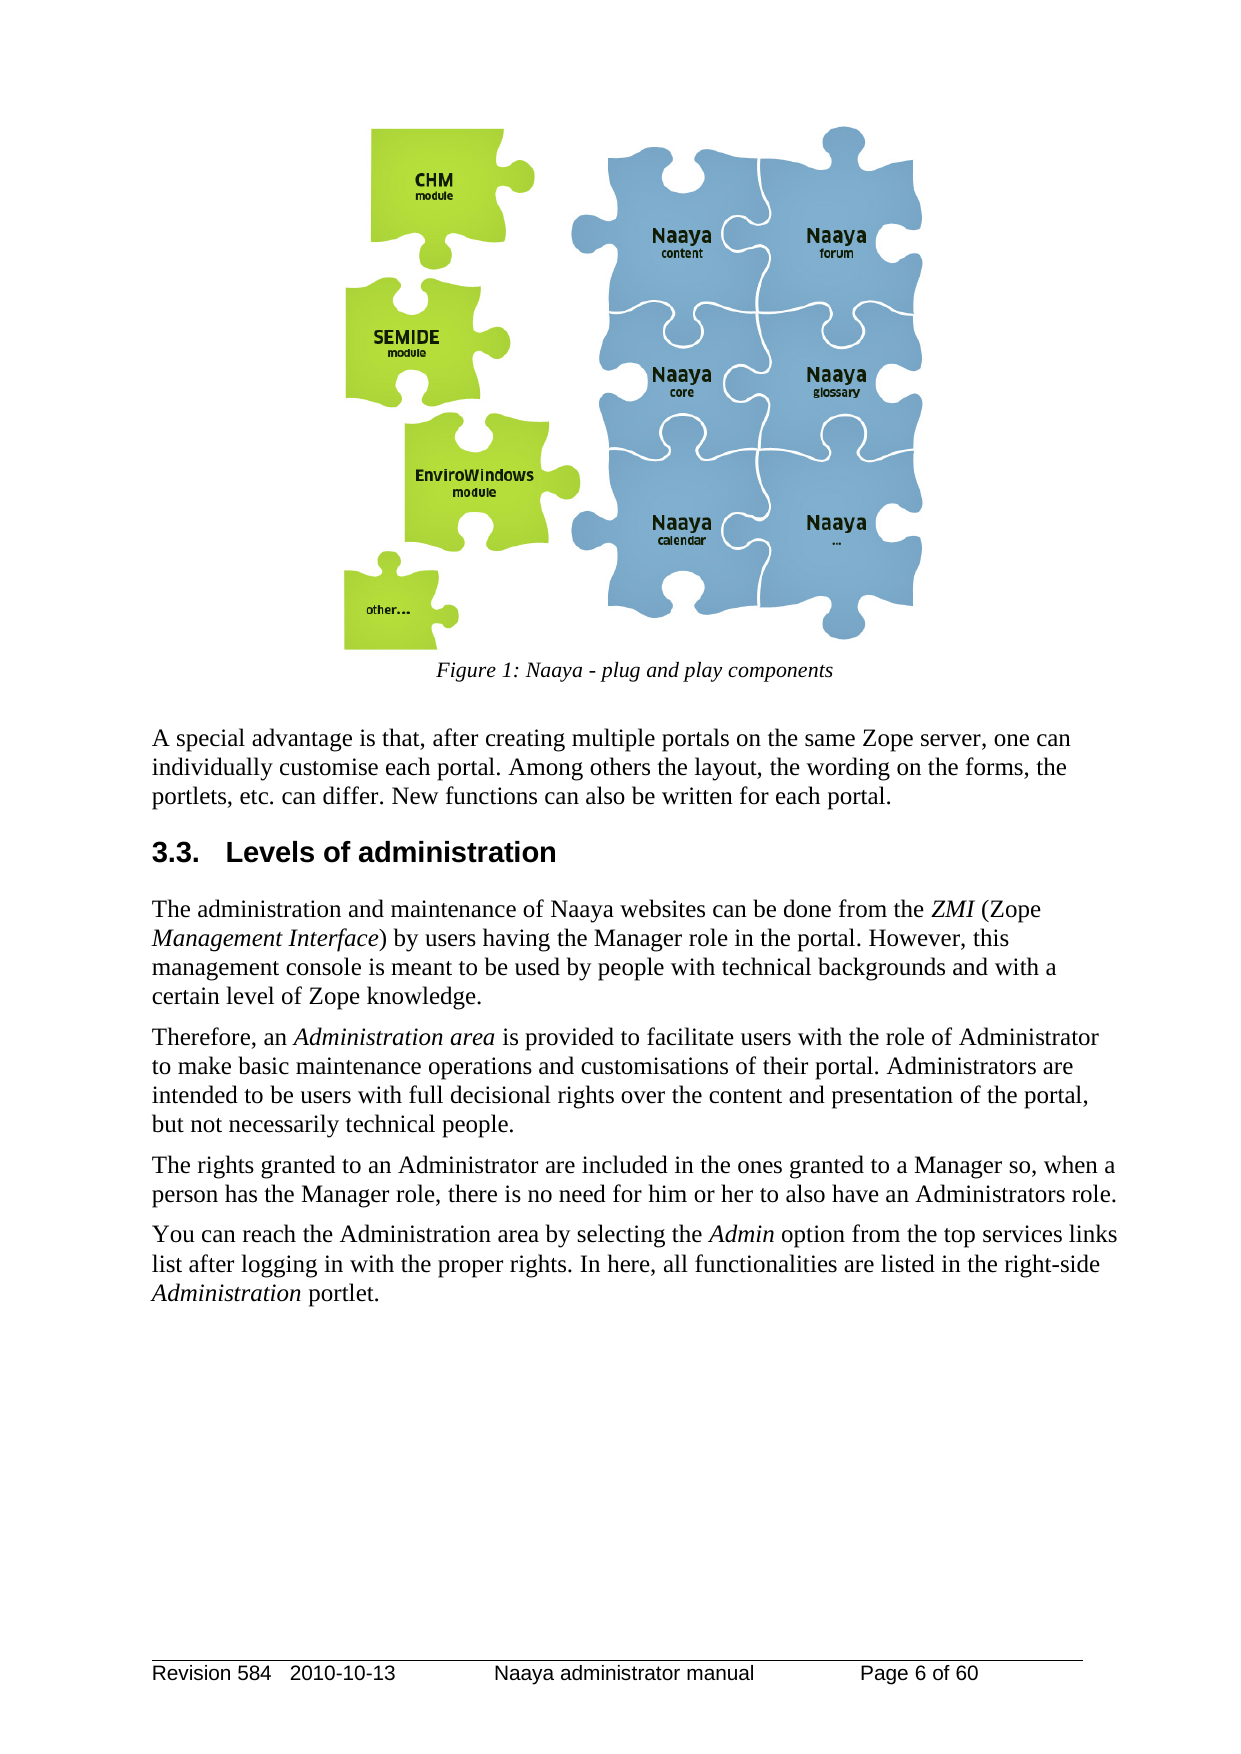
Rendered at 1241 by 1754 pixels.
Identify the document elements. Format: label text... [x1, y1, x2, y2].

text The rights granted to an Administrator are included in the ones granted to a Manager so, when a person has the Manager role, there is no need for him or her to also have an Administrators role. [152, 1149, 1120, 1208]
text A special advantage is that, after creating multiple portals on the same Zope server, one can individually customise each portal. Among others the layout, the wording on the forms, the portlets, etc. can differ. New functions can also be written for each portal. [152, 723, 1120, 810]
subtitle Levels of administration [152, 835, 1120, 869]
text Therefore, an Administration area is provided to facilitate users with the role of Administrator to make basic maintenance operations and customisations of their portal. Administrators are intended to be users with full decisional rights over the content and presentation of the portal, but not necessarily technical people. [152, 1021, 1120, 1138]
text You can reach the Administration area by selecting the Admin option from the top services links list after logging in with the proper rights. In here, all functionalities are listed in the right-side Administration portlet. [152, 1219, 1120, 1307]
picture [337, 119, 936, 657]
text Figure 1: Naaya - plug and play components [337, 657, 935, 682]
text The administration and maintenance of Naaya websites can be done from the ZMI (Zope Management Interface) by users having the Manager role in the portal. However, this management console is meant to be used by people with technical backgrounds and with a certain level of Zope knowledge. [152, 893, 1120, 1010]
